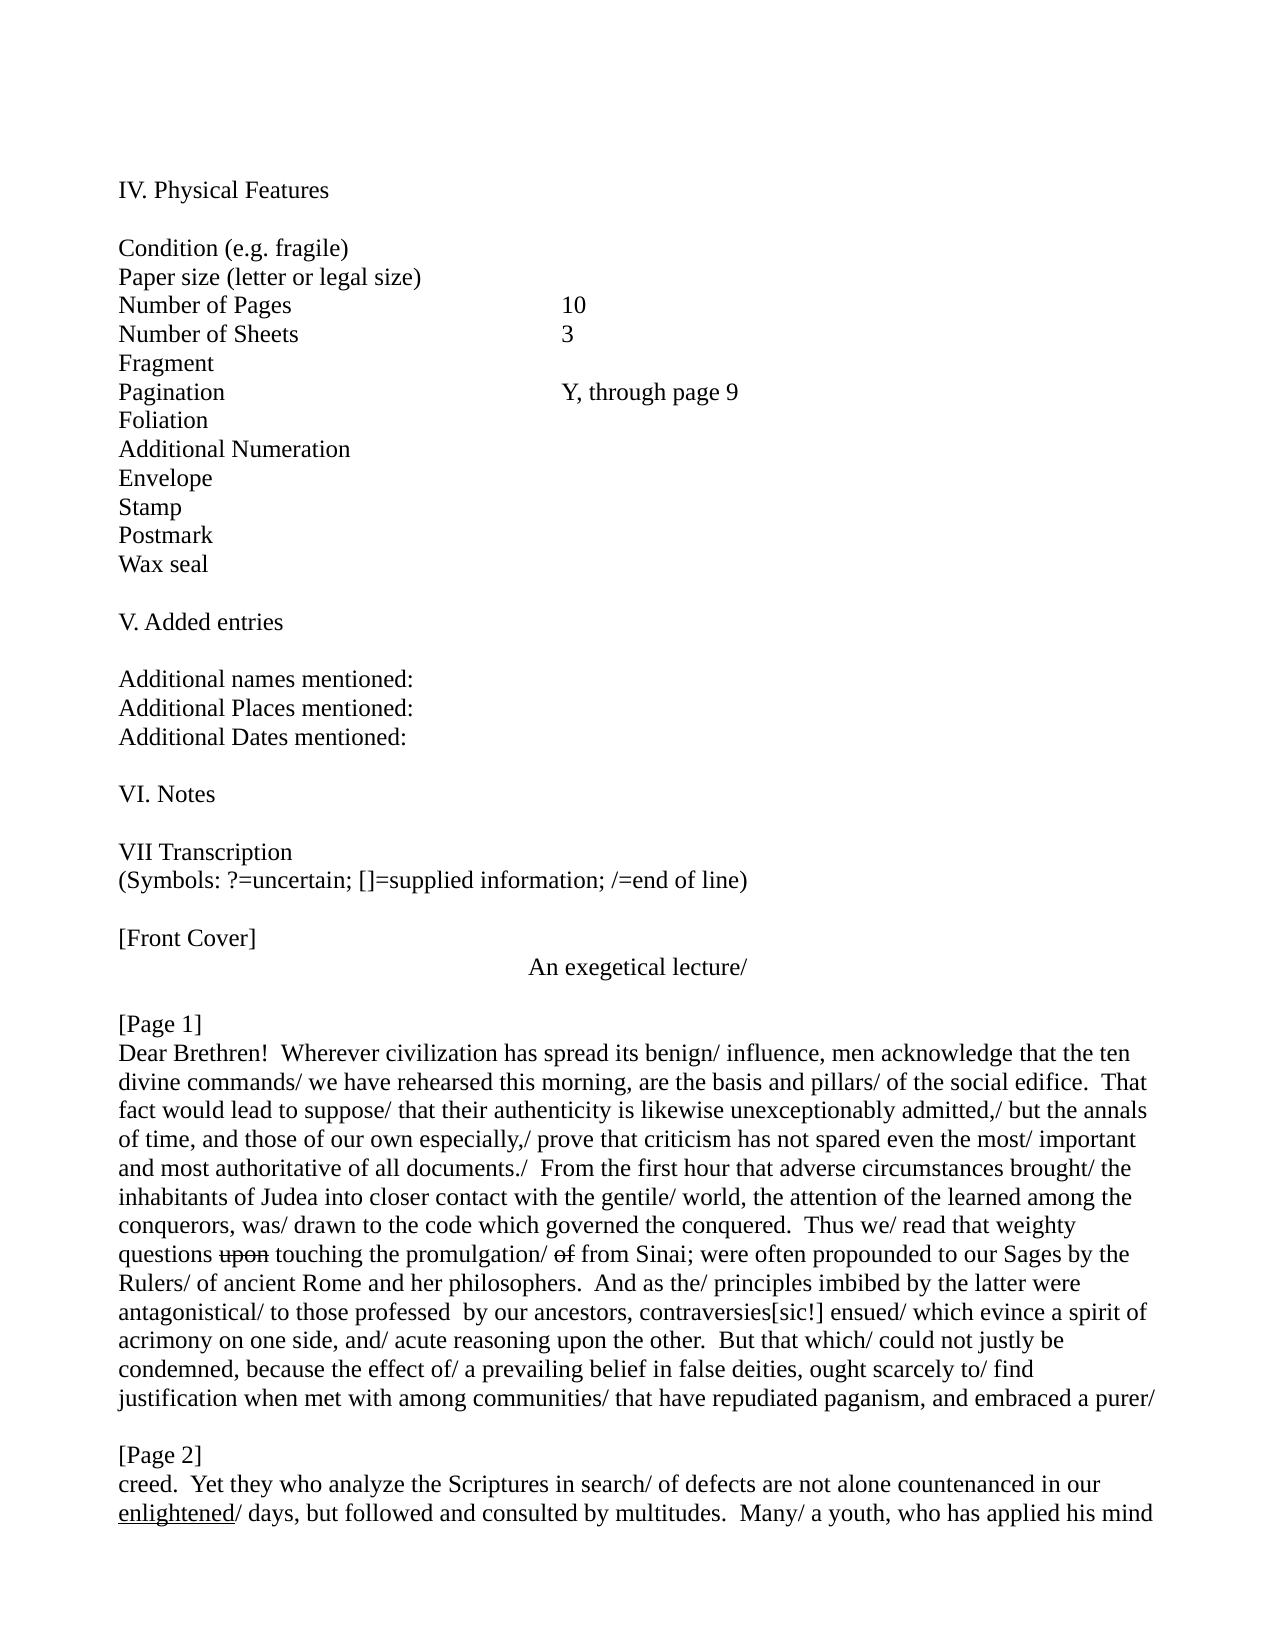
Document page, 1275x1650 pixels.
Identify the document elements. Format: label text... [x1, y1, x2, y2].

text [Front Cover] [118, 923, 1157, 952]
text [Page 2] [118, 1441, 1157, 1469]
text Wax seal [118, 549, 1157, 578]
text Paper size (letter or legal size) [118, 262, 1157, 291]
text Number of Sheets 3 [118, 319, 1157, 348]
text VI. Notes [118, 779, 1157, 808]
text [Page 1] [118, 1009, 1157, 1038]
text Condition (e.g. fragile) [118, 233, 1157, 262]
text Additional Numeration [118, 434, 1157, 463]
text VII Transcription [118, 837, 1157, 866]
text IV. Physical Features [118, 176, 1157, 204]
text Pagination Y, through page 9 [118, 377, 1157, 406]
text creed. Yet they who analyze the Scriptures in search/ of defects are not alone countenanced in our enlightened/ days, but followed and consulted by multitudes. Many/ a youth, who has applied his mind [118, 1469, 1157, 1527]
text Number of Pages 10 [118, 291, 1157, 319]
text Additional Dates mentioned: [118, 722, 1157, 751]
text Foliation [118, 406, 1157, 434]
text An exegetical lecture/ [118, 952, 1157, 981]
text Postma rk [118, 521, 1157, 549]
text Envelope [118, 463, 1157, 492]
text Fragment [118, 348, 1157, 377]
text V. Added entries [118, 607, 1157, 636]
text Additional Places mentioned: [118, 693, 1157, 722]
text (Symbols: ?=uncertain; []=supplied information; /=end of line) [118, 866, 1157, 894]
text Stamp [118, 492, 1157, 521]
text Additional names mentioned: [118, 664, 1157, 693]
text Dear Brethren! Wherever civilization has spread its benign/ influence, men acknowledge that the ten divine commands/ we have rehearsed this morning, are the basis and pillars/ of the social edifice. That fact would lead to suppose/ that their authenticity is likewise unexceptionably admitted,/ but the annals of time, and those of our own especially,/ prove that criticism has not spared even the most/ important and most authoritative of all documents./ From the first hour that adverse circumstances brought/ the inhabitants of Judea into closer contact with the gentile/ world, the attention of the learned among the conquerors, was/ drawn to the code which governed the conquered. Thus we/ read that weighty questions upon touching the promulgation/ of from Sinai; were often propounded to our Sages by the Rulers/ of ancient Rome and her philosophers. And as the/ principles imbibed by the latter were antagonistical/ to those professed by our ancestors, contraversies[sic!] ensued/ which evince a spirit of acrimony on one side, and/ acute reasoning upon the other. But that which/ could not justly be condemned, because the effect of/ a prevailing belief in false deities, ought scarcely to/ find justification when met with among communities/ that have repudiated paganism, and embraced a purer/ [118, 1038, 1157, 1412]
